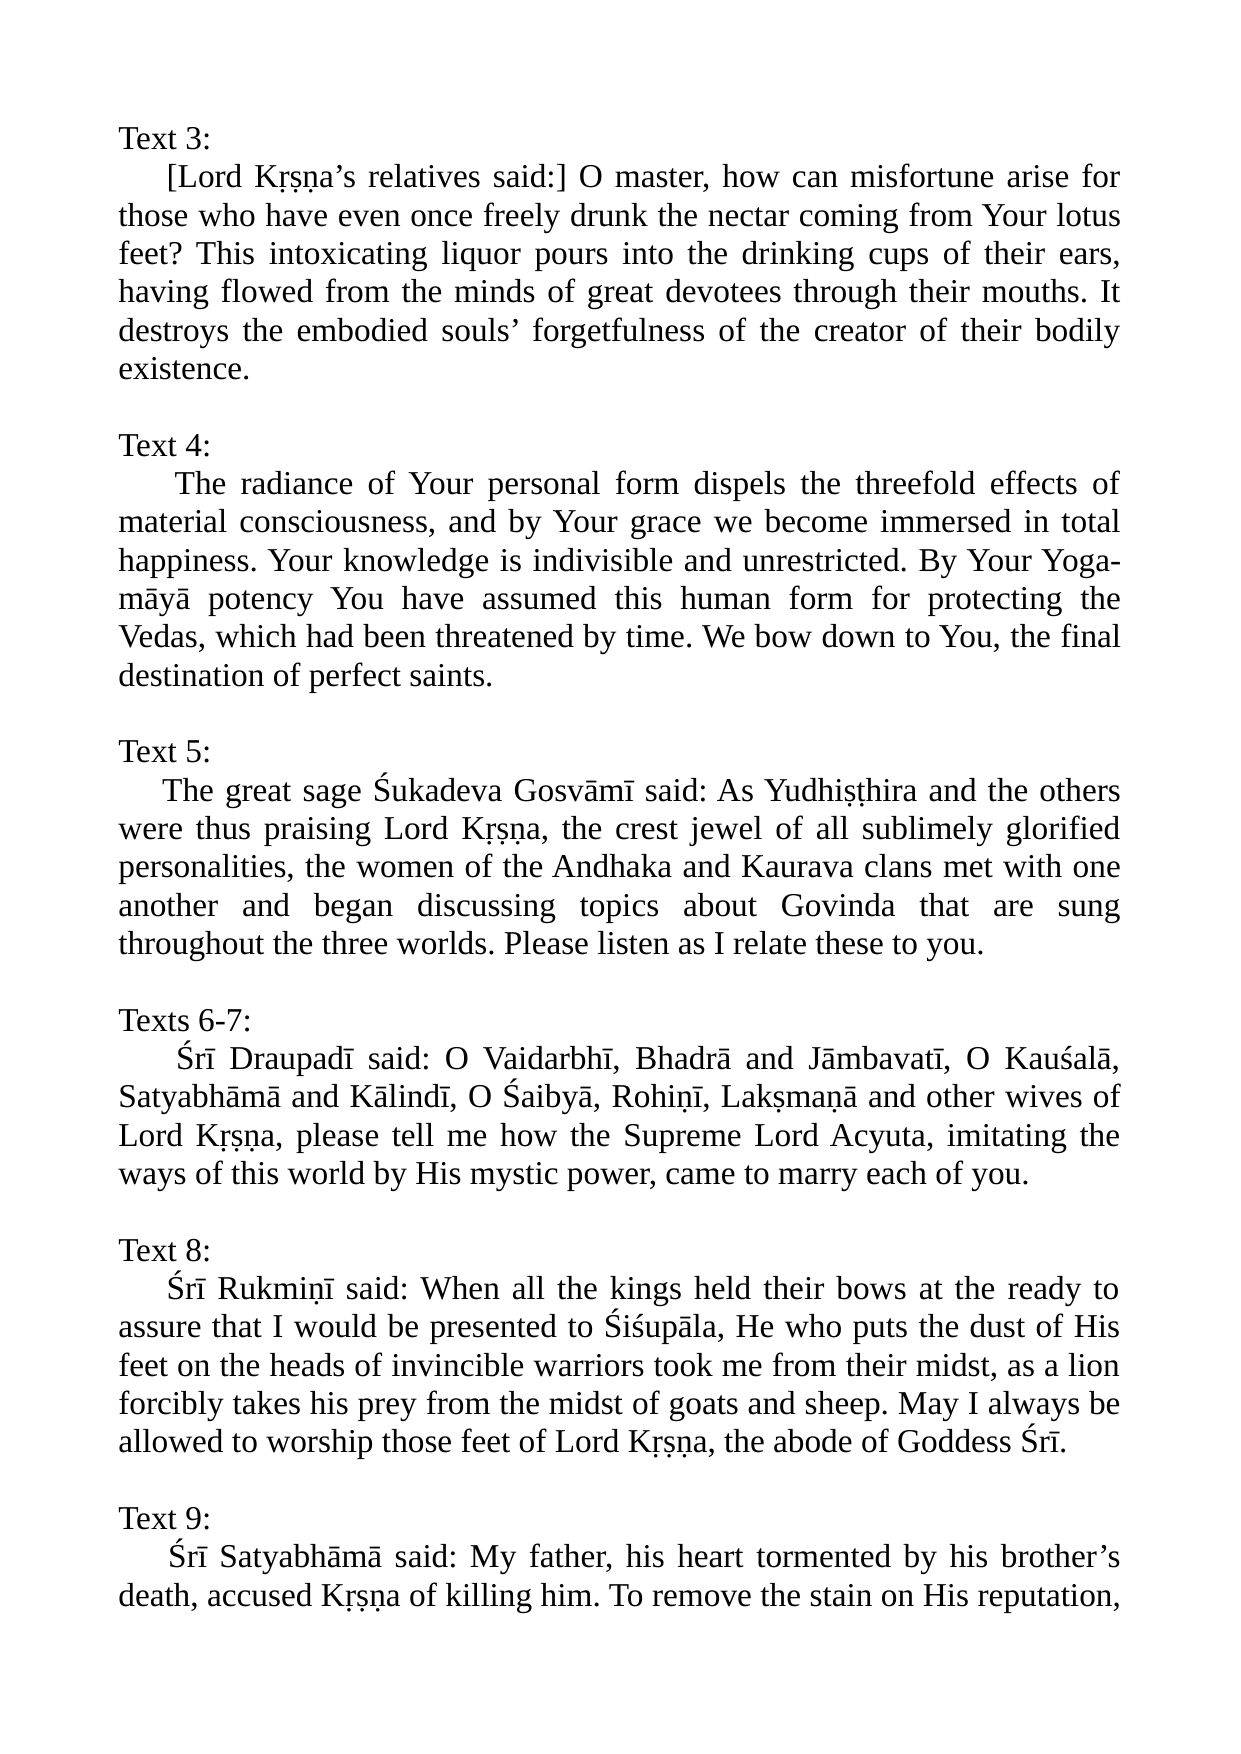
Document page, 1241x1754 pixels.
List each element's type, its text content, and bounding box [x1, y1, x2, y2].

text Śrī Draupadī said: O Vaidarbhī, Bhadrā and Jāmbavatī, O Kauśalā, Satyabhāmā and Kālindī, O Śaibyā, Rohiṇī, Lakṣmaṇā and other wives of Lord Kṛṣṇa, please tell me how the Supreme Lord Acyuta, imitating the ways of this world by His mystic power, came to marry each of you. [118, 1038, 1122, 1191]
text Text 3: [118, 118, 1122, 156]
text Text 8: [118, 1230, 1122, 1268]
text Text 4: [118, 425, 1122, 463]
text Texts 6-7: [118, 1000, 1122, 1038]
text Text 5: [118, 731, 1122, 770]
text Śrī Rukmiṇī said: When all the kings held their bows at the ready to assure that I would be presented to Śiśupāla, He who puts the dust of His feet on the heads of invincible warriors took me from their midst, as a lion forcibly takes his prey from the midst of goats and sheep. May I always be allowed to worship those feet of Lord Kṛṣṇa, the abode of Goddess Śrī. [118, 1268, 1122, 1460]
text The great sage Śukadeva Gosvāmī said: As Yudhiṣṭhira and the others were thus praising Lord Kṛṣṇa, the crest jewel of all sublimely glorified personalities, the women of the Andhaka and Kaurava clans met with one another and began discussing topics about Govinda that are sung throughout the three worlds. Please listen as I relate these to you. [118, 770, 1122, 961]
text [Lord Kṛṣṇa’s relatives said:] O master, how can misfortune arise for those who have even once freely drunk the nectar coming from Your lotus feet? This intoxicating liquor pours into the drinking cups of their ears, having flowed from the minds of great devotees through their mouths. It destroys the embodied souls’ forgetfulness of the creator of their bodily existence. [118, 156, 1122, 386]
text Text 9: [118, 1498, 1122, 1536]
text The radiance of Your personal form dispels the threefold effects of material consciousness, and by Your grace we become immersed in total happiness. Your knowledge is indivisible and unrestricted. By Your Yoga-māyā potency You have assumed this human form for protecting the Vedas, which had been threatened by time. We bow down to You, the final destination of perfect saints. [118, 463, 1122, 693]
text Śrī Satyabhāmā said: My father, his heart tormented by his brother’s death, accused Kṛṣṇa of killing him. To remove the stain on His reputation, [118, 1536, 1122, 1613]
